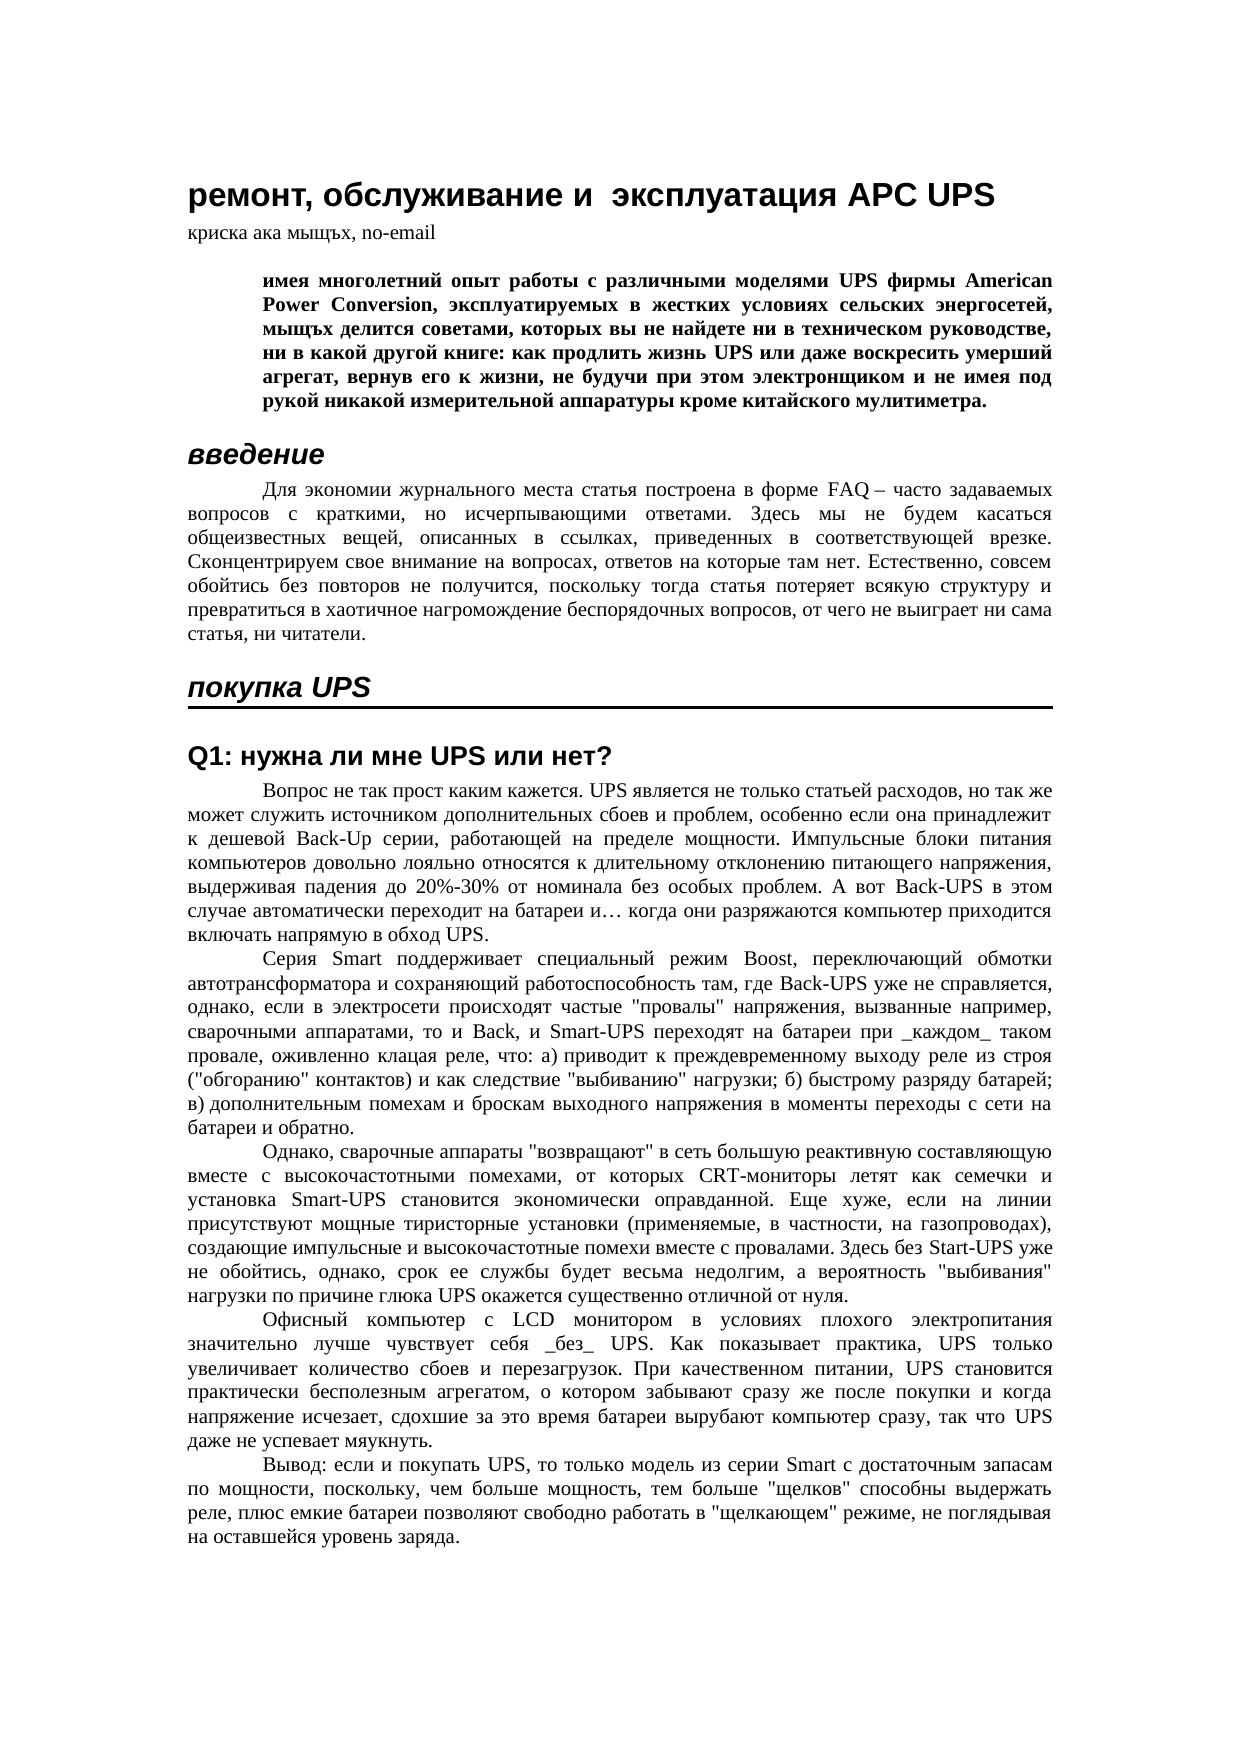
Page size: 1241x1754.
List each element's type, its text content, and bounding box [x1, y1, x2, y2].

text Серия Smart поддерживает специальный режим Boost, переключающий обмотки автотрансформатора и сохраняющий работоспособность там, где Back-UPS уже не справляется, однако, если в электросети происходят частые "провалы" напряжения, вызванные например, сварочными аппаратами, то и Back, и Smart-UPS переходят на батареи при _каждом_ таком провале, оживленно клацая реле, что: а) приводит к преждевременному выходу реле из строя ("обгоранию" контактов) и как следствие "выбиванию" нагрузки; б) быстрому разряду батарей; в) дополнительным помехам и броскам выходного напряжения в моменты переходы с сети на батареи и обратно. [187, 946, 1053, 1139]
text Однако, сварочные аппараты "возвращают" в сеть большую реактивную составляющую вместе с высокочастотными помехами, от которых CRT-мониторы летят как семечки и установка Smart-UPS становится экономически оправданной. Еще хуже, если на линии присутствуют мощные тиристорные установки (применяемые, в частности, на газопроводах), создающие импульсные и высокочастотные помехи вместе с провалами. Здесь без Start-UPS уже не обойтись, однако, срок ее службы будет весьма недолгим, а вероятность "выбивания" нагрузки по причине глюка UPS окажется существенно отличной от нуля. [187, 1139, 1053, 1307]
subtitle введение [187, 437, 1053, 471]
text Для экономии журнального места статья построена в форме FAQ – часто задаваемых вопросов с краткими, но исчерпывающими ответами. Здесь мы не будем касаться общеизвестных вещей, описанных в ссылках, приведенных в соответствующей врезке. Сконцентрируем свое внимание на вопросах, ответов на которые там нет. Естественно, совсем обойтись без повторов не получится, поскольку тогда статья потеряет всякую структуру и превратиться в хаотичное нагромождение беспорядочных вопросов, от чего не выиграет ни сама статья, ни читатели. [187, 477, 1053, 645]
subtitle Q1: нужна ли мне UPS или нет? [187, 740, 1053, 772]
subtitle ремонт, обслуживание и эксплуатация APC UPS [187, 175, 1053, 213]
text Офисный компьютер с LCD монитором в условиях плохого электропитания значительно лучше чувствует себя _без_ UPS. Как показывает практика, UPS только увеличивает количество сбоев и перезагрузок. При качественном питании, UPS становится практически бесполезным агрегатом, о котором забывают сразу же после покупки и когда напряжение исчезает, сдохшие за это время батареи вырубают компьютер сразу, так что UPS даже не успевает мяукнуть. [187, 1307, 1053, 1452]
subtitle покупка UPS [187, 670, 1053, 709]
text криска ака мыщъх, no-email [187, 220, 1053, 244]
text имея многолетний опыт работы с различными моделями UPS фирмы American Power Conversion, эксплуатируемых в жестких условиях сельских энергосетей, мыщъх делится советами, которых вы не найдете ни в техническом руководстве, ни в какой другой книге: как продлить жизнь UPS или даже воскресить умерший агрегат, вернув его к жизни, не будучи при этом электронщиком и не имея под рукой никакой измерительной аппаратуры кроме китайского мулитиметра. [262, 268, 1053, 412]
text Вывод: если и покупать UPS, то только модель из серии Smart с достаточным запасам по мощности, поскольку, чем больше мощность, тем больше "щелков" способны выдержать реле, плюс емкие батареи позволяют свободно работать в "щелкающем" режиме, не поглядывая на оставшейся уровень заряда. [187, 1452, 1053, 1548]
text Вопрос не так прост каким кажется. UPS является не только статьей расходов, но так же может служить источником дополнительных сбоев и проблем, особенно если она принадлежит к дешевой Back-Up серии, работающей на пределе мощности. Импульсные блоки питания компьютеров довольно лояльно относятся к длительному отклонению питающего напряжения, выдерживая падения до 20%-30% от номинала без особых проблем. А вот Back-UPS в этом случае автоматически переходит на батареи и… когда они разряжаются компьютер приходится включать напрямую в обход UPS. [187, 778, 1053, 946]
